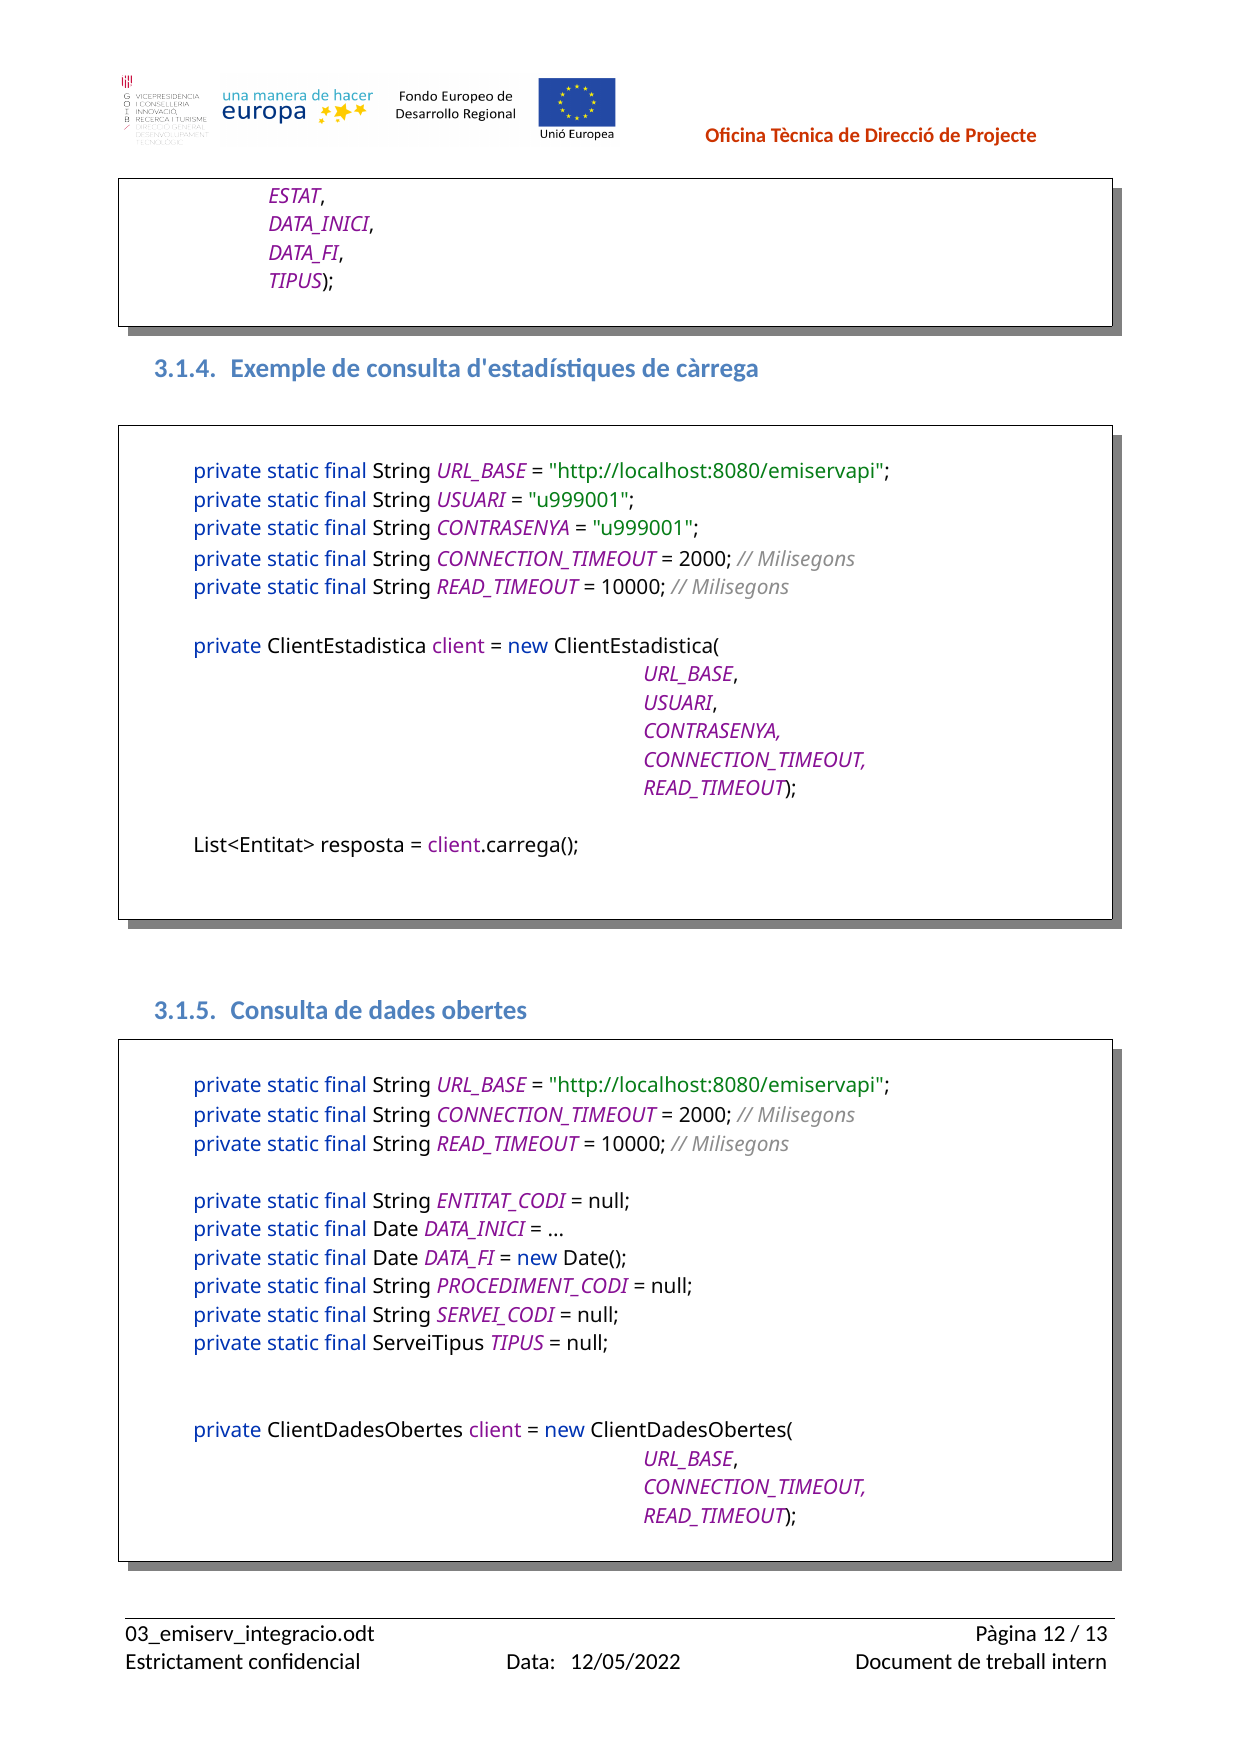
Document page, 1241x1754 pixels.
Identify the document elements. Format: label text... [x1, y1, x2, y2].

text private static final Date DATA_INICI = ... [119, 1211, 1112, 1240]
text private static final Date DATA_FI = new Date(); [119, 1240, 1112, 1268]
text private static final String URL_BASE = "http://localhost:8080/emiservapi"; private static final String USUARI = "u999001"; private static final String CONTRASENYA = "u999001"; [119, 453, 1112, 539]
text private static final String ENTITAT_CODI = null; [119, 1183, 1112, 1211]
text CONNECTION_TIMEOUT, [119, 742, 1112, 770]
text URL_BASE, [119, 657, 1112, 685]
picture [118, 73, 213, 147]
text CONNECTION_TIMEOUT, [119, 1469, 1112, 1498]
text List<Entitat> resposta = client.carrega(); [119, 827, 1112, 859]
text private static final String URL_BASE = "http://localhost:8080/emiservapi"; private static final String CONNECTION_TIMEOUT = 2000; // Milisegons [119, 1067, 1112, 1126]
text private static final String READ_TIMEOUT = 10000; // Milisegons [119, 1126, 1112, 1157]
text USUARI, [119, 685, 1112, 713]
text URL_BASE, [119, 1441, 1112, 1469]
text READ_TIMEOUT); [119, 1498, 1112, 1529]
text private ClientEstadistica client = new ClientEstadistica( [119, 626, 1112, 657]
subtitle Consulta de dades obertes [153, 993, 1122, 1026]
text private static final String SERVEI_CODI = null; [119, 1297, 1112, 1325]
text CONTRASENYA, [119, 713, 1112, 742]
text READ_TIMEOUT); [119, 770, 1112, 802]
text private static final String READ_TIMEOUT = 10000; // Milisegons [119, 569, 1112, 601]
text private static final String PROCEDIMENT_CODI = null; [119, 1268, 1112, 1297]
text private static final ServeiTipus TIPUS = null; [119, 1325, 1112, 1357]
subtitle Exemple de consulta d'estadístiques de càrrega [153, 351, 1122, 384]
picture [219, 73, 621, 147]
text ESTAT, DATA_INICI, DATA_FI, TIPUS); [119, 179, 1112, 294]
text private ClientDadesObertes client = new ClientDadesObertes( [119, 1410, 1112, 1441]
text private static final String CONNECTION_TIMEOUT = 2000; // Milisegons [119, 539, 1112, 569]
